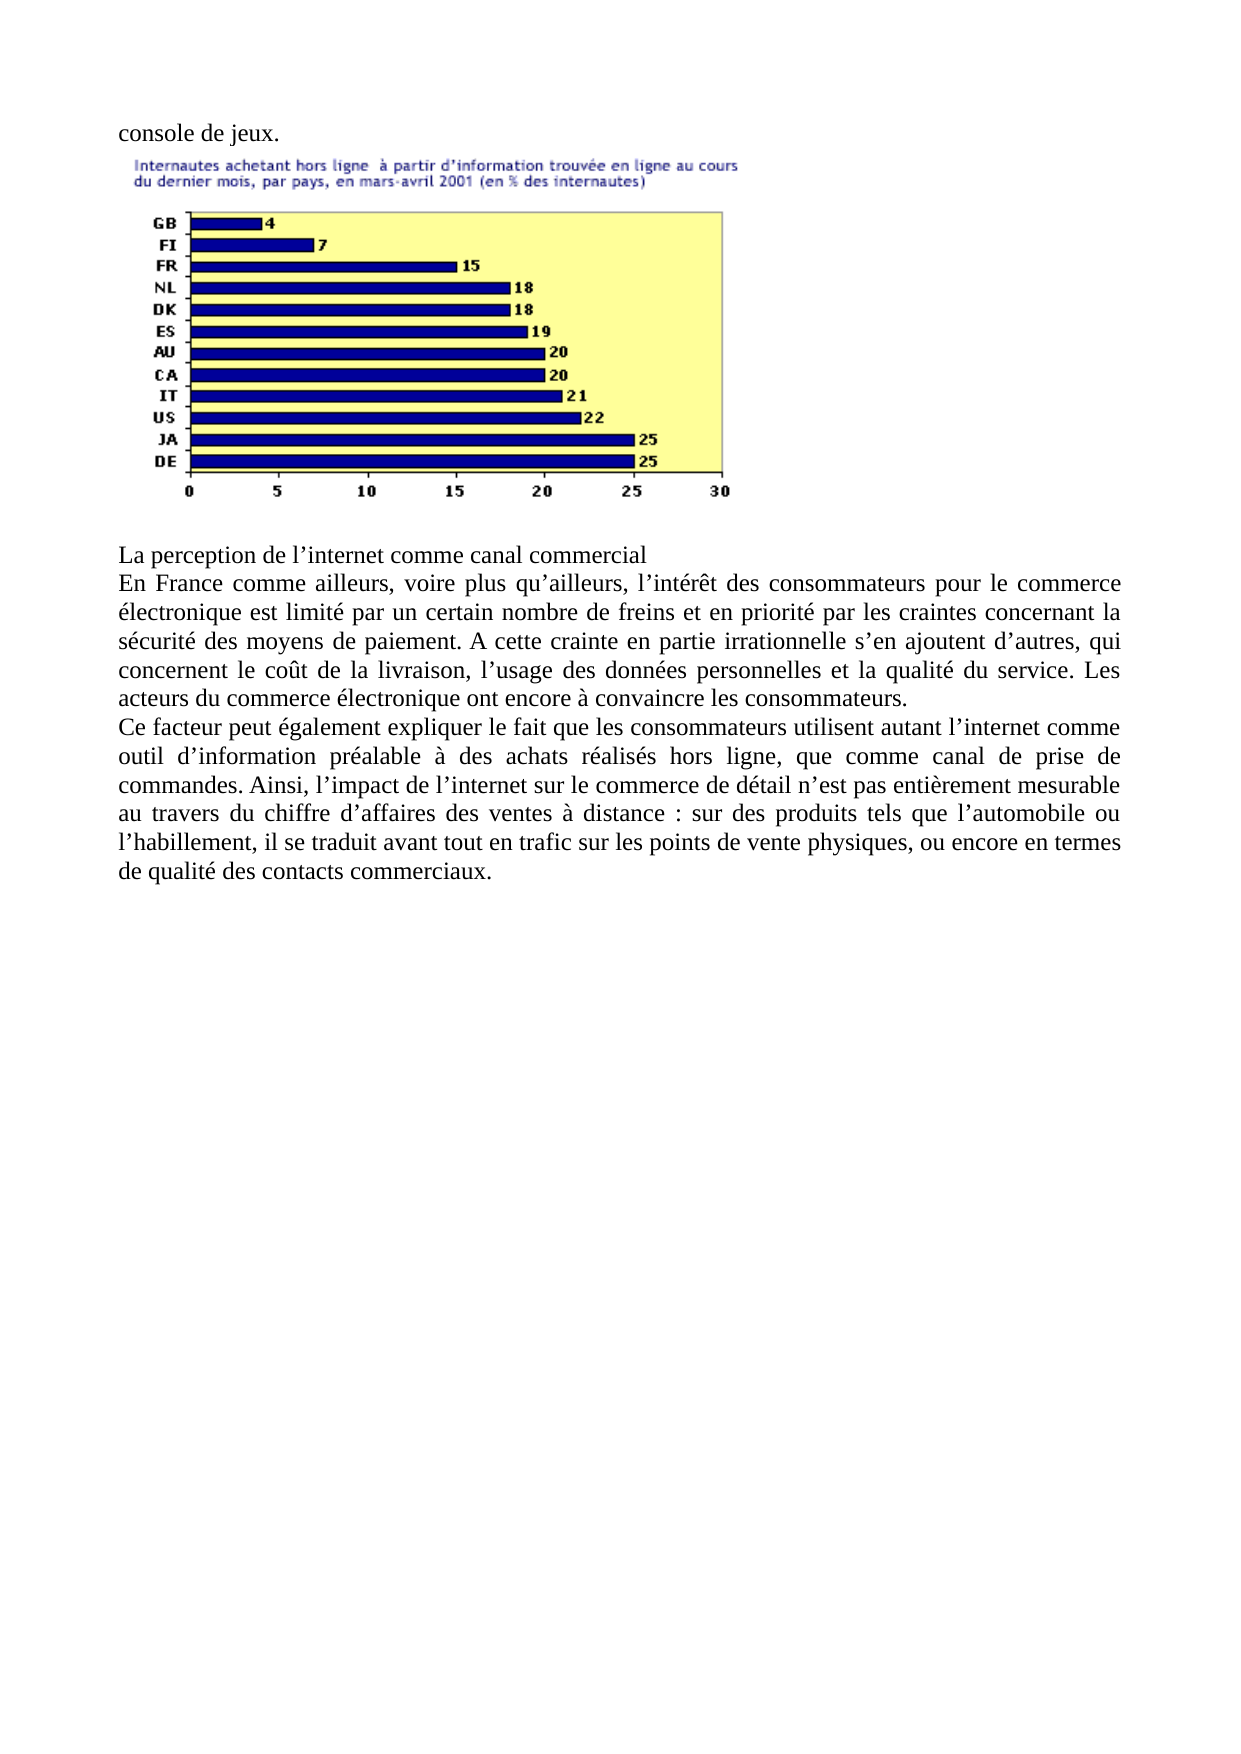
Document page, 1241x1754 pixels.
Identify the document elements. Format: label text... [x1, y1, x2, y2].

text Ce facteur peut également expliquer le fait que les consommateurs utilisent autant l’internet comme outil d’information préalable à des achats réalisés hors ligne, que comme canal de prise de commandes. Ainsi, l’impact de l’internet sur le commerce de détail n’est pas entièrement mesurable au travers du chiffre d’affaires des ventes à distance : sur des produits tels que l’automobile ou l’habillement, il se traduit avant tout en trafic sur les points de vente physiques, ou encore en termes de qualité des contacts commerciaux. [118, 712, 1122, 885]
text En France comme ailleurs, voire plus qu’ailleurs, l’intérêt des consommateurs pour le commerce électronique est limité par un certain nombre de freins et en priorité par les craintes concernant la sécurité des moyens de paiement. A cette crainte en partie irrationnelle s’en ajoutent d’autres, qui concernent le coût de la livraison, l’usage des données personnelles et la qualité du service. Les acteurs du commerce électronique ont encore à convaincre les consommateurs. [118, 568, 1122, 712]
text console de jeux. [118, 118, 1122, 147]
text La perception de l’internet comme canal commercial [118, 540, 1122, 568]
